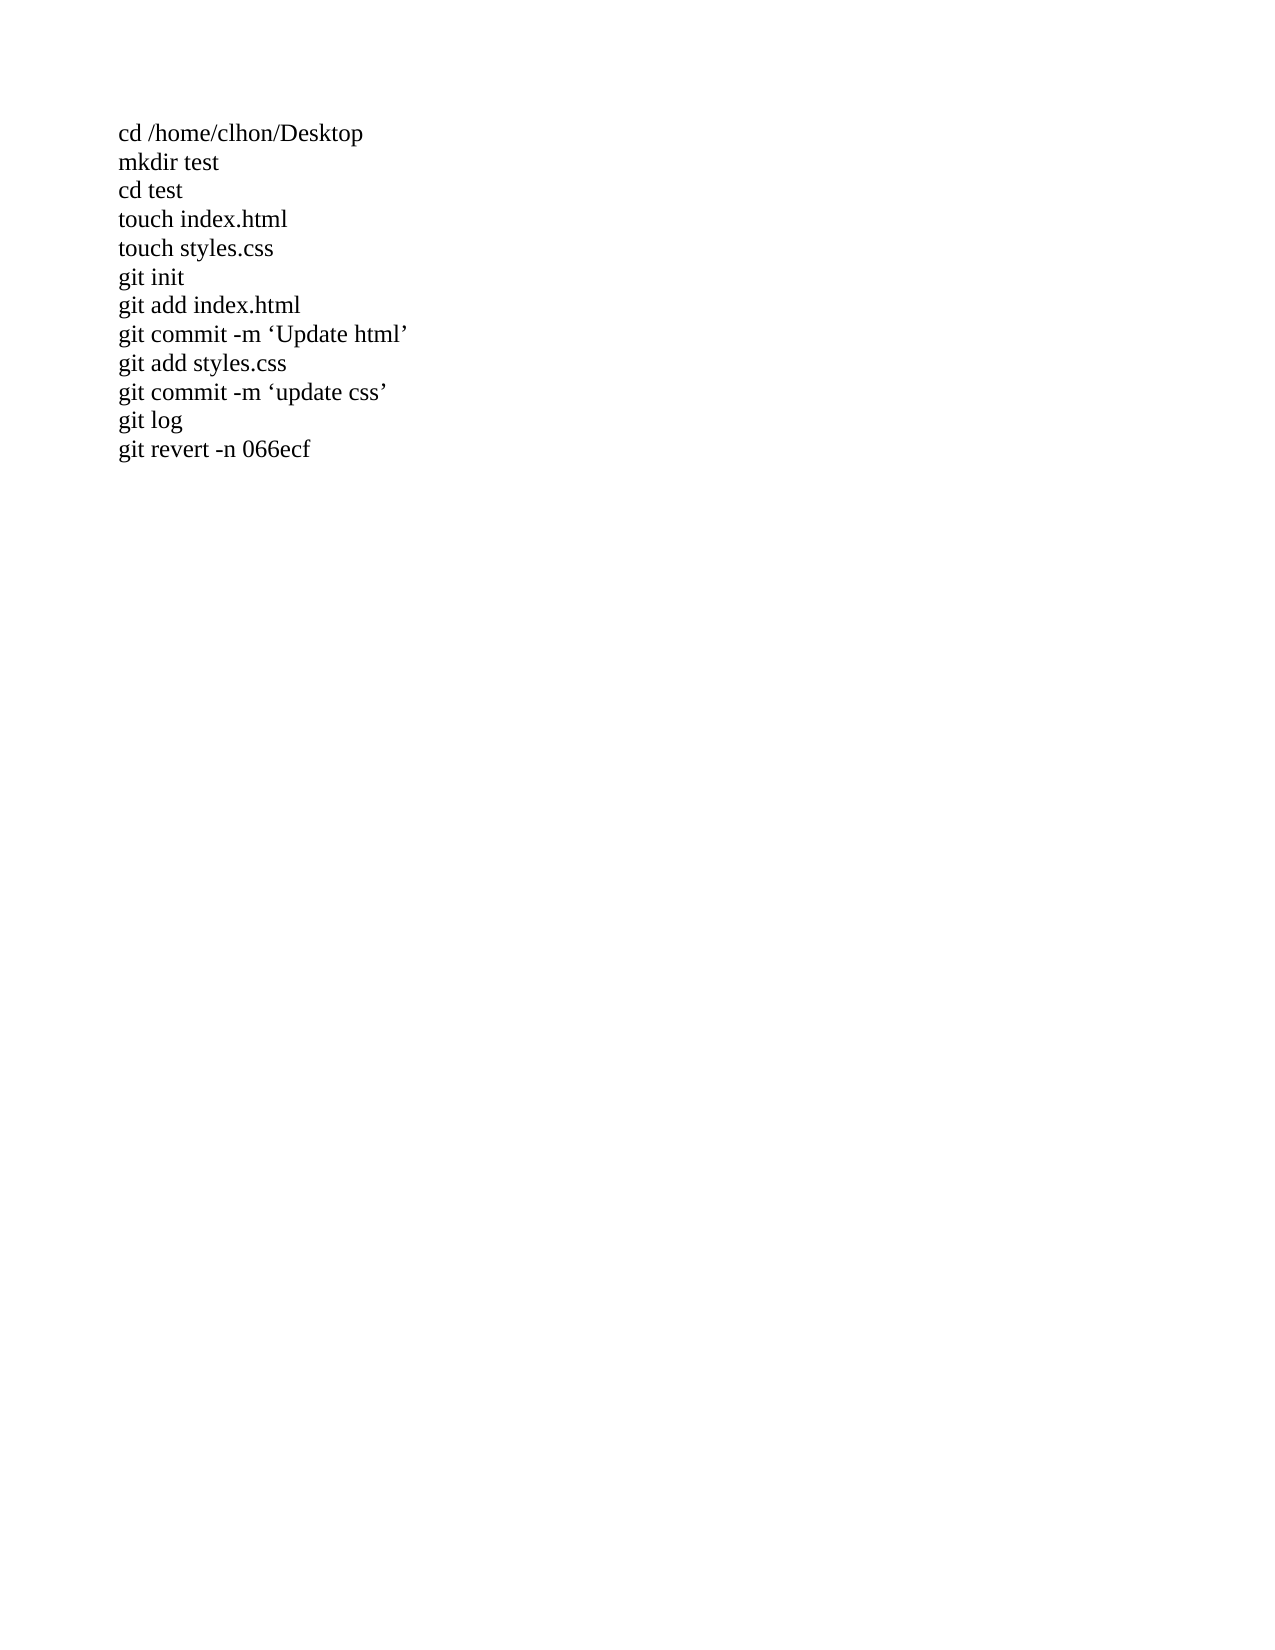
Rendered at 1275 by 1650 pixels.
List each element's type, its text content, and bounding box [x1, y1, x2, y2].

text cd test [118, 176, 1157, 204]
text git add index.html [118, 291, 1157, 319]
text git add styles.css [118, 348, 1157, 377]
text git commit -m ‘Update html’ [118, 319, 1157, 348]
text git log [118, 406, 1157, 434]
text mkdir test [118, 147, 1157, 176]
text git revert -n 066ecf [118, 434, 1157, 463]
text git commit -m ‘update css’ [118, 377, 1157, 406]
text git init [118, 262, 1157, 291]
text touch styles.css [118, 233, 1157, 262]
text cd /home/clhon/Desktop [118, 118, 1157, 147]
text touch index.html [118, 204, 1157, 233]
